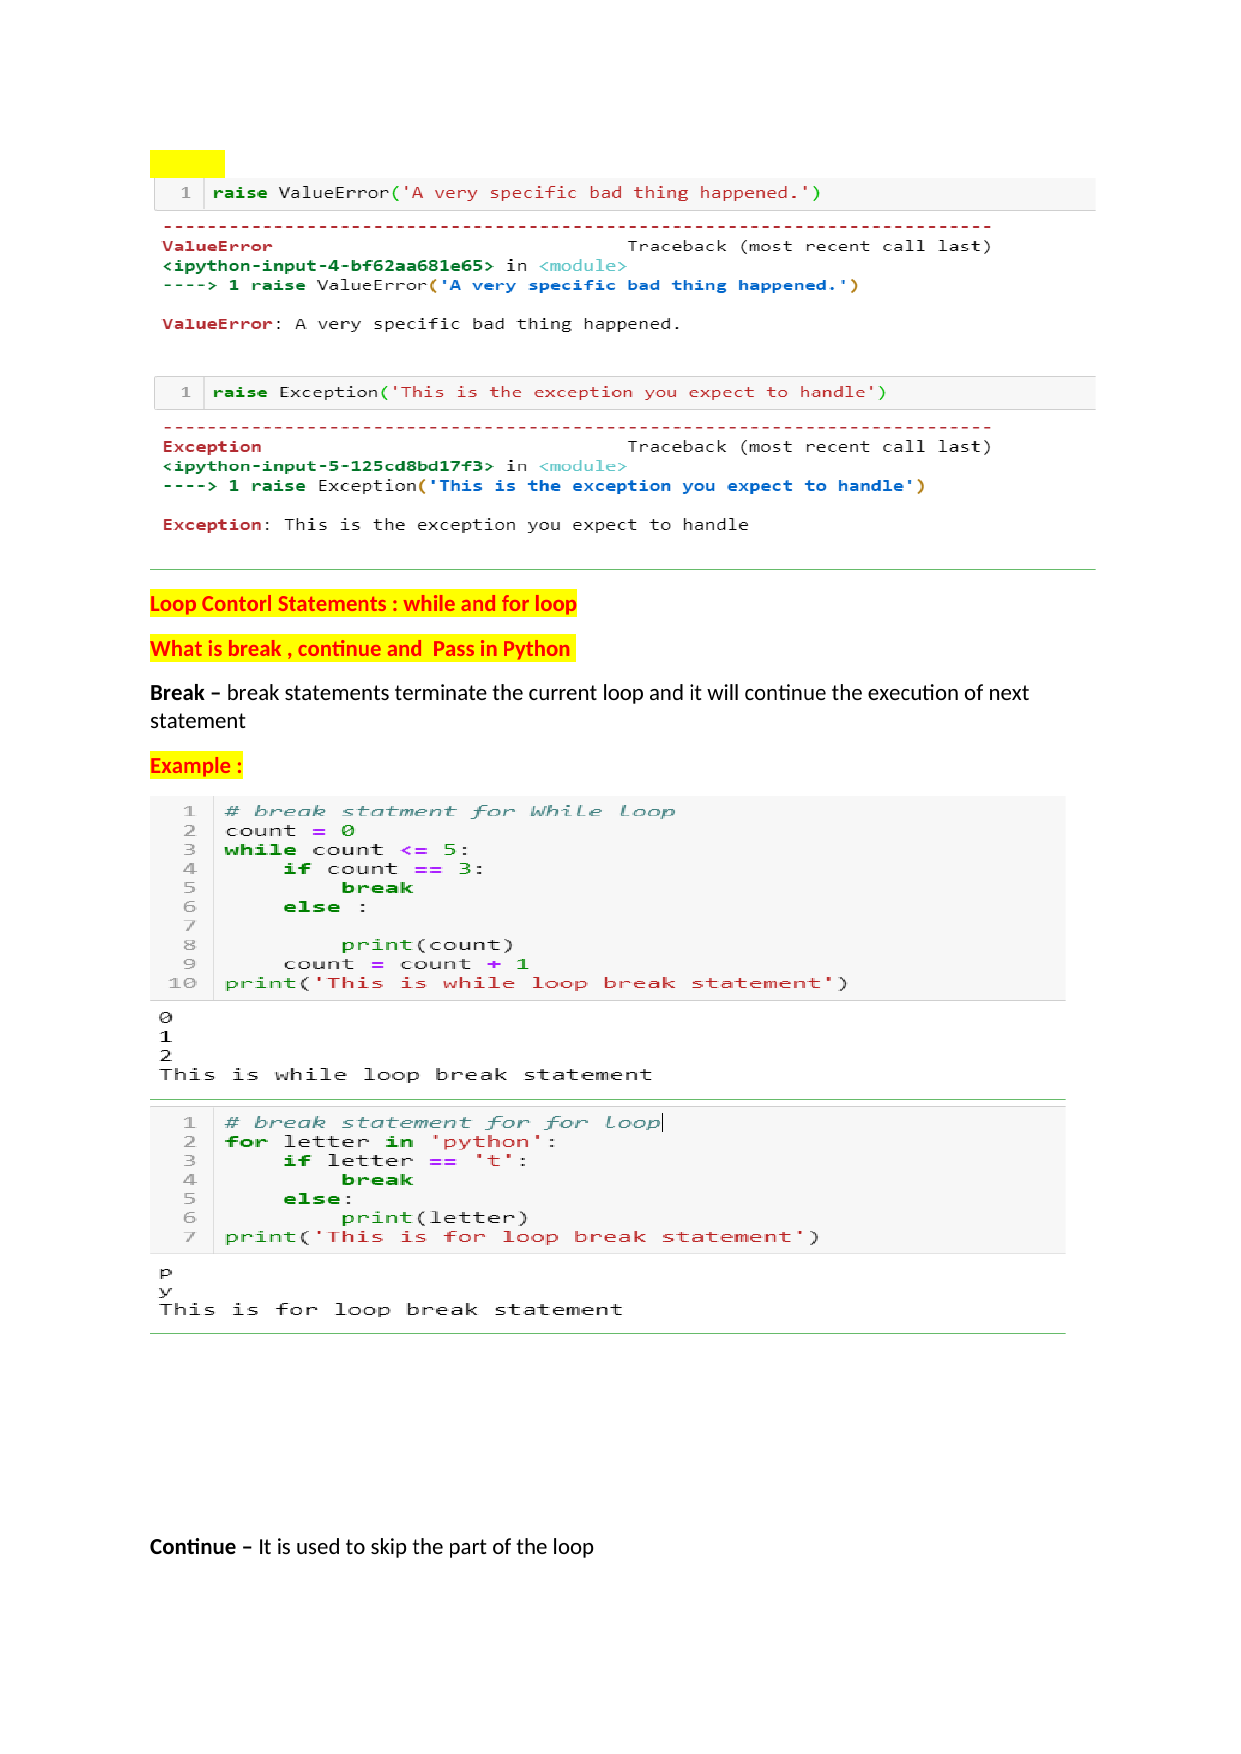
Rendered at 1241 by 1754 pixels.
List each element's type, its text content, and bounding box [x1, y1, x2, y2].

text Example : [150, 751, 1090, 779]
text Break – break statements terminate the current loop and it will continue the execution of next statement [150, 678, 1090, 734]
text Loop Contorl Statements : while and for loop [150, 589, 1090, 617]
text What is break , continue and Pass in Python [150, 634, 1090, 662]
text Continue – It is used to skip the part of the loop [150, 1532, 1090, 1561]
